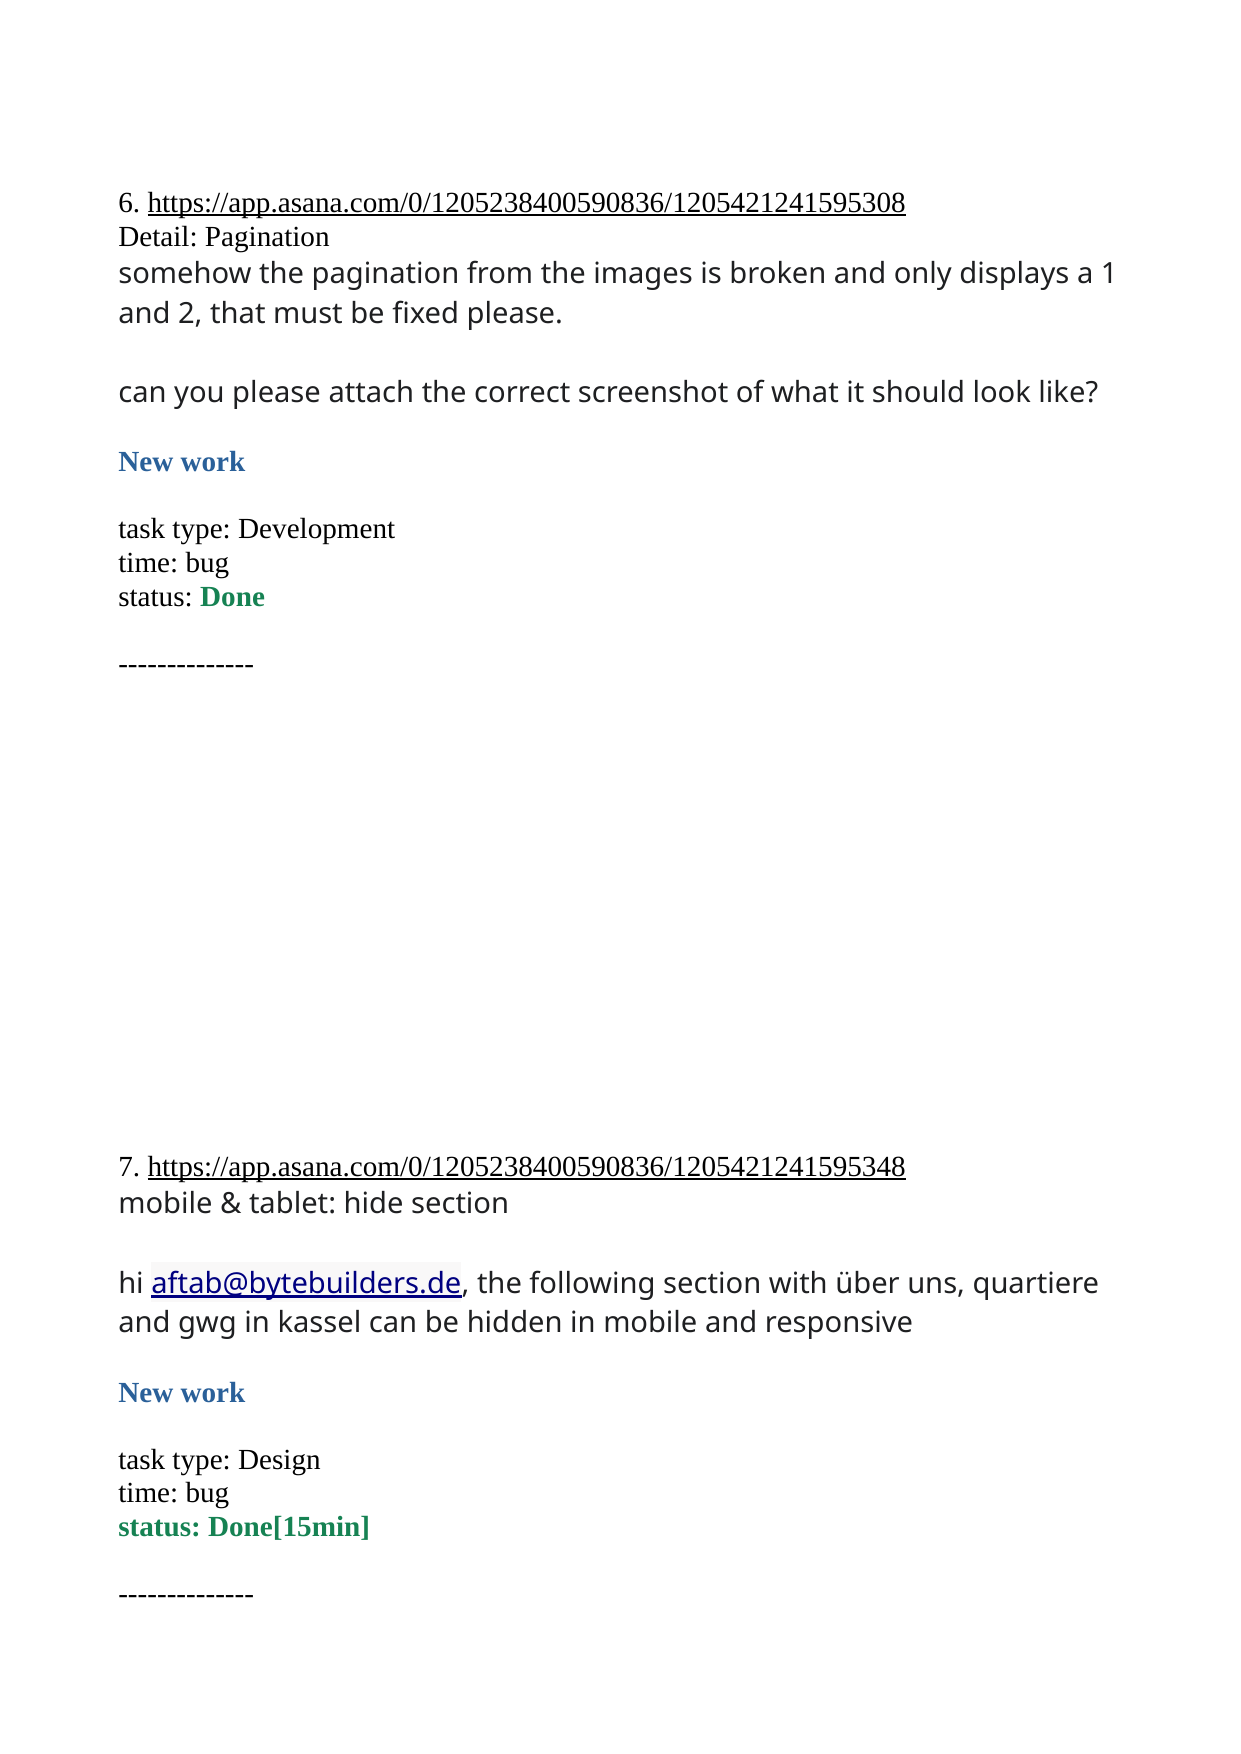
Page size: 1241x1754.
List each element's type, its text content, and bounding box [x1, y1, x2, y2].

text New work [118, 1375, 1122, 1408]
text mobile & tablet: hide section [118, 1182, 1122, 1222]
text New work [118, 444, 1122, 478]
text time: bug [118, 545, 1122, 579]
text 7. https://app.asana.com/0/1205238400590836/1205421241595348 [118, 1149, 1122, 1182]
text somehow the pagination from the images is broken and only displays a 1 and 2, that must be fixed please. [118, 252, 1122, 332]
text task type: Design [118, 1442, 1122, 1475]
text task type: Development [118, 512, 1122, 545]
text status: Done [118, 579, 1122, 612]
text -------------- [118, 646, 1122, 679]
text time: bug [118, 1475, 1122, 1509]
text 6. https://app.asana.com/0/1205238400590836/1205421241595308 [118, 185, 1122, 219]
text can you please attach the correct screenshot of what it should look like? [118, 371, 1122, 411]
text hi aftab@bytebuilders.de, the following section with über uns, quartiere and gwg in kassel can be hidden in mobile and responsive [118, 1262, 1122, 1341]
text -------------- [118, 1576, 1122, 1609]
text Detail: Pagination [118, 219, 1122, 252]
text status: Done[15min] [118, 1509, 1122, 1542]
